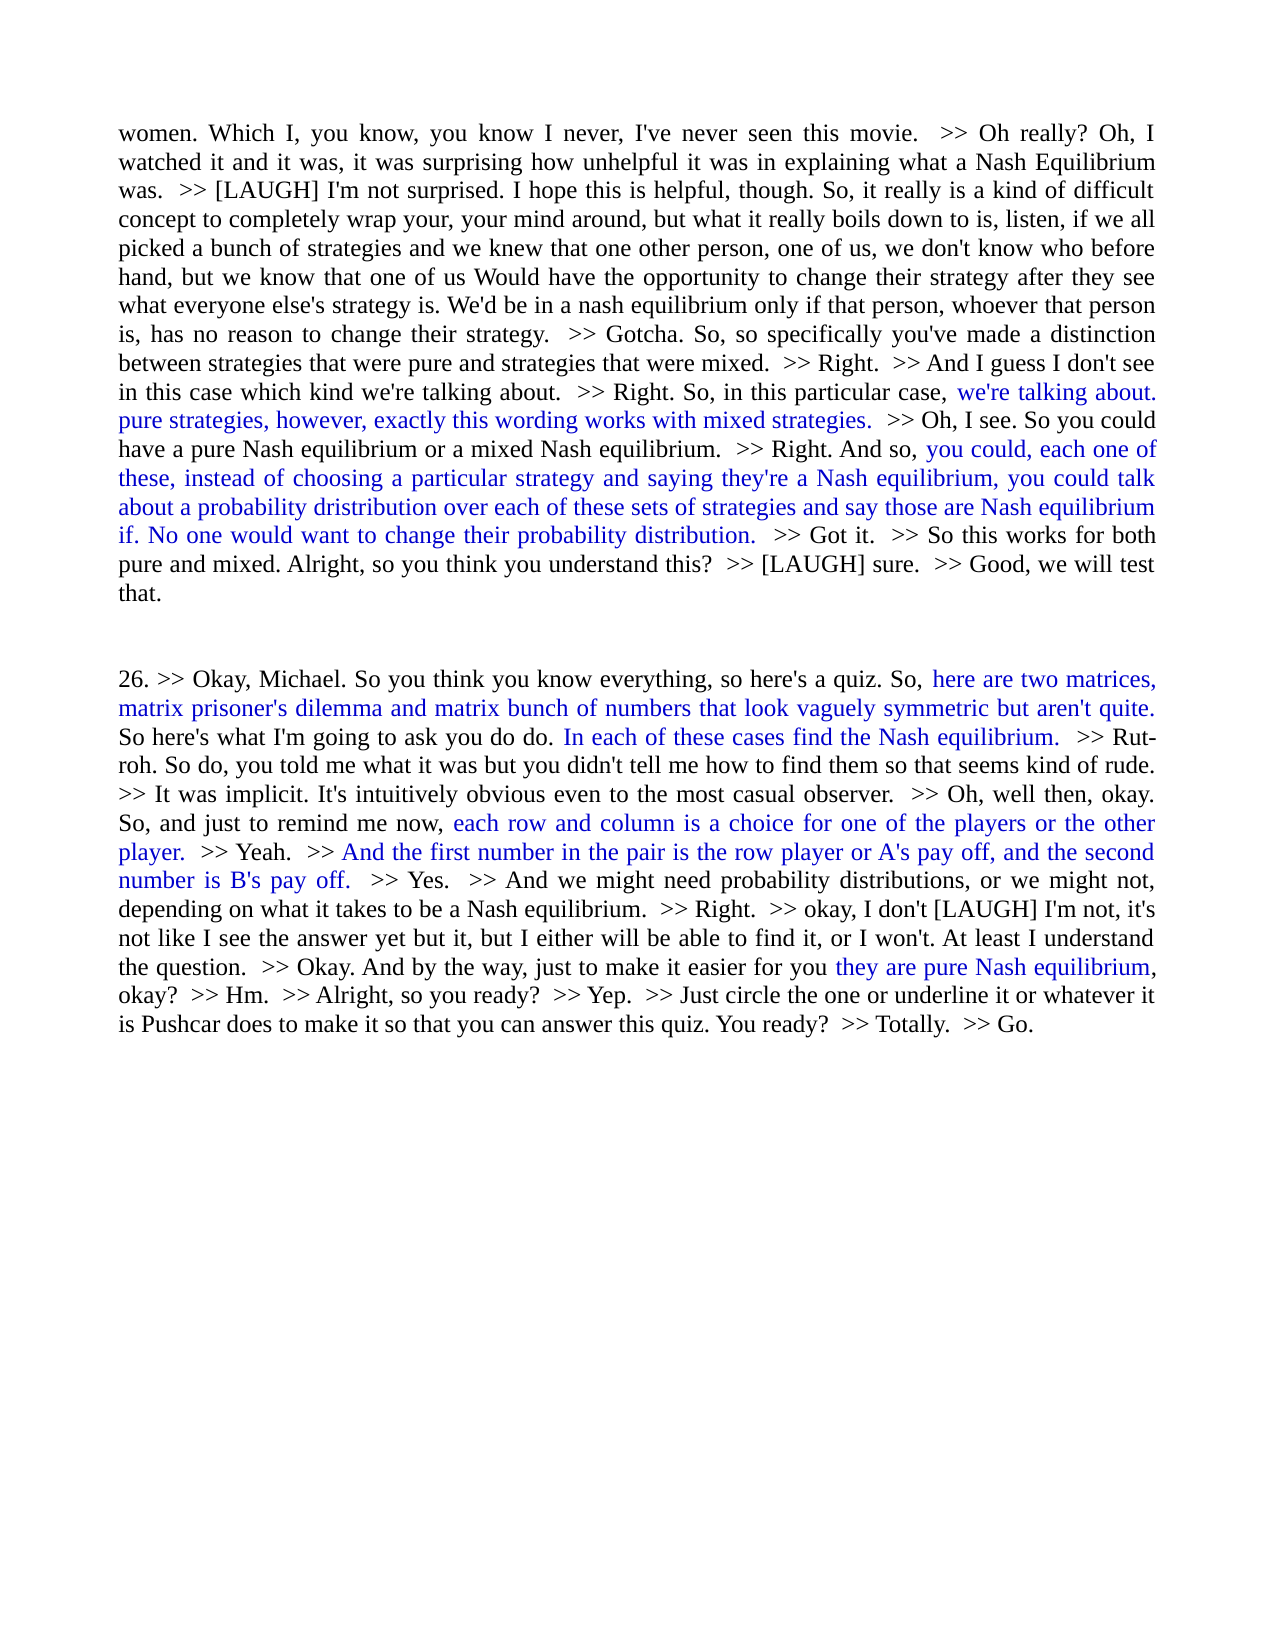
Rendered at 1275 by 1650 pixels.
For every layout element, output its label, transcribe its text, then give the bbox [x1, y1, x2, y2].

text women. Which I, you know, you know I never, I've never seen this movie. >> Oh really? Oh, I watched it and it was, it was surprising how unhelpful it was in explaining what a Nash Equilibrium was. >> [LAUGH] I'm not surprised. I hope this is helpful, though. So, it really is a kind of difficult concept to completely wrap your, your mind around, but what it really boils down to is, listen, if we all picked a bunch of strategies and we knew that one other person, one of us, we don't know who before hand, but we know that one of us Would have the opportunity to change their strategy after they see what everyone else's strategy is. We'd be in a nash equilibrium only if that person, whoever that person is, has no reason to change their strategy. >> Gotcha. So, so specifically you've made a distinction between strategies that were pure and strategies that were mixed. >> Right. >> And I guess I don't see in this case which kind we're talking about. >> Right. So, in this particular case, we're talking about. pure strategies, however, exactly this wording works with mixed strategies. >> Oh, I see. So you could have a pure Nash equilibrium or a mixed Nash equilibrium. >> Right. And so, you could, each one of these, instead of choosing a particular strategy and saying they're a Nash equilibrium, you could talk about a probability dristribution over each of these sets of strategies and say those are Nash equilibrium if. No one would want to change their probability distribution. >> Got it. >> So this works for both pure and mixed. Alright, so you think you understand this? >> [LAUGH] sure. >> Good, we will test that. [118, 118, 1157, 607]
text 26. >> Okay, Michael. So you think you know everything, so here's a quiz. So, here are two matrices, matrix prisoner's dilemma and matrix bunch of numbers that look vaguely symmetric but aren't quite. So here's what I'm going to ask you do do. In each of these cases find the Nash equilibrium. >> Rut-roh. So do, you told me what it was but you didn't tell me how to find them so that seems kind of rude. >> It was implicit. It's intuitively obvious even to the most casual observer. >> Oh, well then, okay. So, and just to remind me now, each row and column is a choice for one of the players or the other player. >> Yeah. >> And the first number in the pair is the row player or A's pay off, and the second number is B's pay off. >> Yes. >> And we might need probability distributions, or we might not, depending on what it takes to be a Nash equilibrium. >> Right. >> okay, I don't [LAUGH] I'm not, it's not like I see the answer yet but it, but I either will be able to find it, or I won't. At least I understand the question. >> Okay. And by the way, just to make it easier for you they are pure Nash equilibrium, okay? >> Hm. >> Alright, so you ready? >> Yep. >> Just circle the one or underline it or whatever it is Pushcar does to make it so that you can answer this quiz. You ready? >> Totally. >> Go. [118, 664, 1157, 1038]
